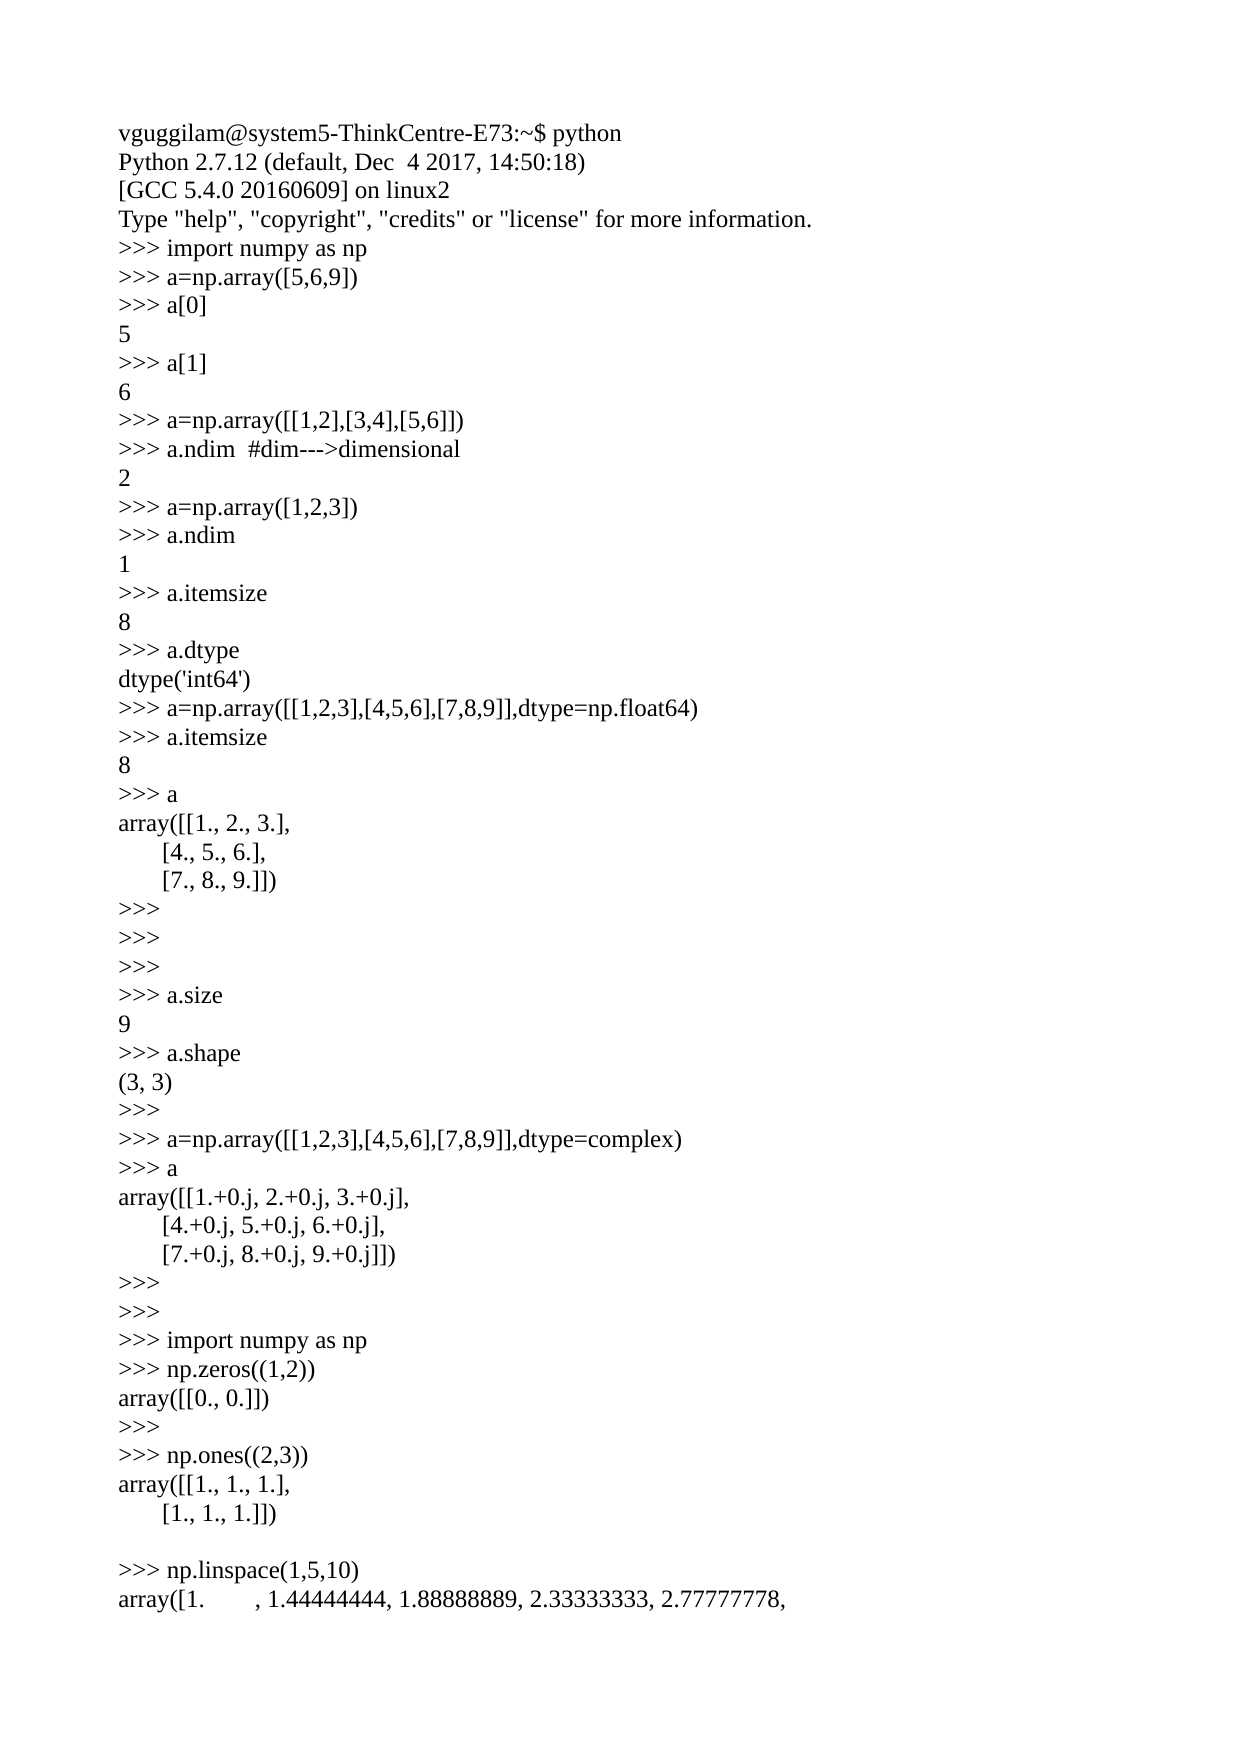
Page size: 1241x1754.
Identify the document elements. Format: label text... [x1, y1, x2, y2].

text >>> a.ndim #dim--->dimensional [118, 434, 1122, 463]
text >>> [118, 1268, 1122, 1297]
text >>> a [118, 779, 1122, 808]
text [7.+0.j, 8.+0.j, 9.+0.j]]) [118, 1239, 1122, 1268]
text 8 [118, 607, 1122, 636]
text 6 [118, 377, 1122, 406]
text >>> a[0] [118, 291, 1122, 319]
text >>> a.ndim [118, 521, 1122, 549]
text array([[1., 1., 1.], [118, 1469, 1122, 1498]
text >>> import numpy as np [118, 233, 1122, 262]
text >>> np.ones((2,3)) [118, 1441, 1122, 1469]
text array([[1.+0.j, 2.+0.j, 3.+0.j], [118, 1182, 1122, 1211]
text 8 [118, 751, 1122, 779]
text >>> np.linspace(1,5,10) [118, 1556, 1122, 1584]
text array([[0., 0.]]) [118, 1383, 1122, 1412]
text >>> a [118, 1153, 1122, 1182]
text [1., 1., 1.]]) [118, 1498, 1122, 1527]
text >>> import numpy as np [118, 1326, 1122, 1354]
text [7., 8., 9.]]) [118, 866, 1122, 894]
text >>> [118, 923, 1122, 952]
text >>> a.itemsize [118, 578, 1122, 607]
text >>> a=np.array([1,2,3]) [118, 492, 1122, 521]
text >>> a[1] [118, 348, 1122, 377]
text [4.+0.j, 5.+0.j, 6.+0.j], [118, 1211, 1122, 1239]
text >>> a=np.array([[1,2],[3,4],[5,6]]) [118, 406, 1122, 434]
text >>> a.dtype [118, 636, 1122, 664]
text >>> a.itemsize [118, 722, 1122, 751]
text >>> [118, 1096, 1122, 1124]
text array([[1., 2., 3.], [118, 808, 1122, 837]
text >>> a.shape [118, 1038, 1122, 1067]
text dtype('int64') [118, 664, 1122, 693]
text 1 [118, 549, 1122, 578]
text >>> [118, 894, 1122, 923]
text 2 [118, 463, 1122, 492]
text [4., 5., 6.], [118, 837, 1122, 866]
text >>> [118, 1297, 1122, 1326]
text (3, 3) [118, 1067, 1122, 1096]
text 9 [118, 1009, 1122, 1038]
text >>> a=np.array([5,6,9]) [118, 262, 1122, 291]
text >>> [118, 952, 1122, 981]
text [GCC 5.4.0 20160609] on linux2 [118, 176, 1122, 204]
text array([1. , 1.44444444, 1.88888889, 2.33333333, 2.77777778, [118, 1584, 1122, 1613]
text >>> np.zeros((1,2)) [118, 1354, 1122, 1383]
text Type "help", "copyright", "credits" or "license" for more information. [118, 204, 1122, 233]
text Python 2.7.12 (default, Dec 4 2017, 14:50:18) [118, 147, 1122, 176]
text vguggilam@system5-ThinkCentre-E73:~$ python [118, 118, 1122, 147]
text >>> a=np.array([[1,2,3],[4,5,6],[7,8,9]],dtype=complex) [118, 1124, 1122, 1153]
text 5 [118, 319, 1122, 348]
text >>> a=np.array([[1,2,3],[4,5,6],[7,8,9]],dtype=np.float64) [118, 693, 1122, 722]
text >>> a.size [118, 981, 1122, 1009]
text >>> [118, 1412, 1122, 1441]
